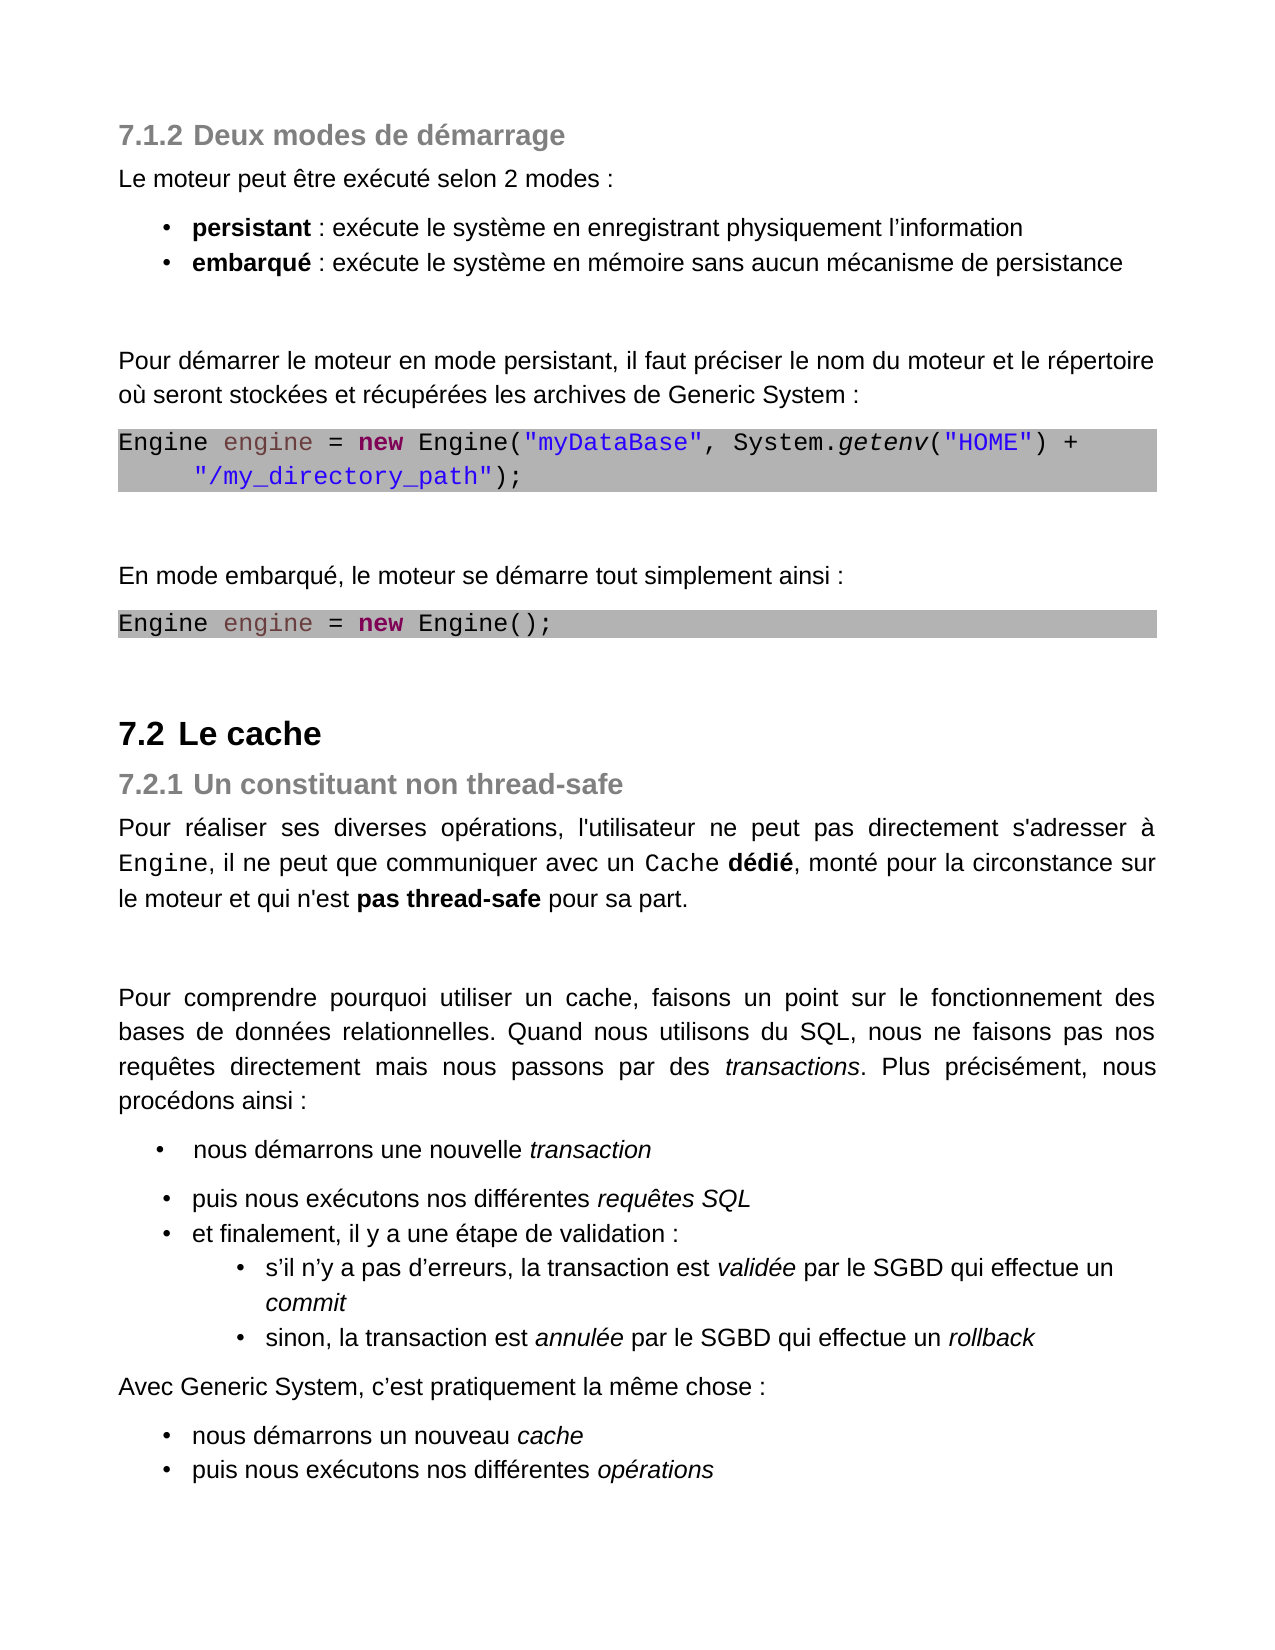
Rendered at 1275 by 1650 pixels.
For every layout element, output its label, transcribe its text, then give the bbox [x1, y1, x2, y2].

text Engine engine = new Engine(); [118, 610, 1157, 638]
list puis nous exécutons nos différentes opérations [162, 1455, 1157, 1484]
list nous démarrons un nouveau cache [162, 1421, 1157, 1449]
text Pour comprendre pourquoi utiliser un cache, faisons un point sur le fonctionnement des bases de données relationnelles. Quand nous utilisons du SQL, nous ne faisons pas nos requêtes directement mais nous passons par des transactions. Plus précisément, nous procédons ainsi : [118, 983, 1157, 1115]
text Engine engine = new Engine("myDataBase", System.getenv("HOME") + "/my_directory_path"); [118, 429, 1157, 492]
subtitle Un constituant non thread-safe [118, 767, 1157, 801]
subtitle Le cache [118, 714, 1157, 753]
list nous démarrons une nouvelle transaction [156, 1135, 1157, 1164]
list puis nous exécutons nos différentes requêtes SQL [162, 1184, 1157, 1213]
text En mode embarqué, le moteur se démarre tout simplement ainsi : [118, 561, 1157, 590]
text Avec Generic System, c’est pratiquement la même chose : [118, 1372, 1157, 1400]
text Pour réaliser ses diverses opérations, l'utilisateur ne peut pas directement s'adresser à Engine, il ne peut que communiquer avec un Cache dédié, monté pour la circonstance sur le moteur et qui n'est pas thread-safe pour sa part. [118, 813, 1157, 913]
subtitle Deux modes de démarrage [118, 118, 1157, 152]
list et finalement, il y a une étape de validation : [162, 1219, 1157, 1248]
list embarqué : exécute le système en mémoire sans aucun mécanisme de persistance [162, 248, 1157, 277]
text Le moteur peut être exécuté selon 2 modes : [118, 164, 1157, 193]
list persistant : exécute le système en enregistrant physiquement l’information [162, 213, 1157, 242]
text Pour démarrer le moteur en mode persistant, il faut préciser le nom du moteur et le répertoire où seront stockées et récupérées les archives de Generic System : [118, 346, 1157, 409]
list s’il n’y a pas d’erreurs, la transaction est validée par le SGBD qui effectue un commit [236, 1253, 1157, 1317]
list sinon, la transaction est annulée par le SGBD qui effectue un rollback [236, 1322, 1157, 1351]
